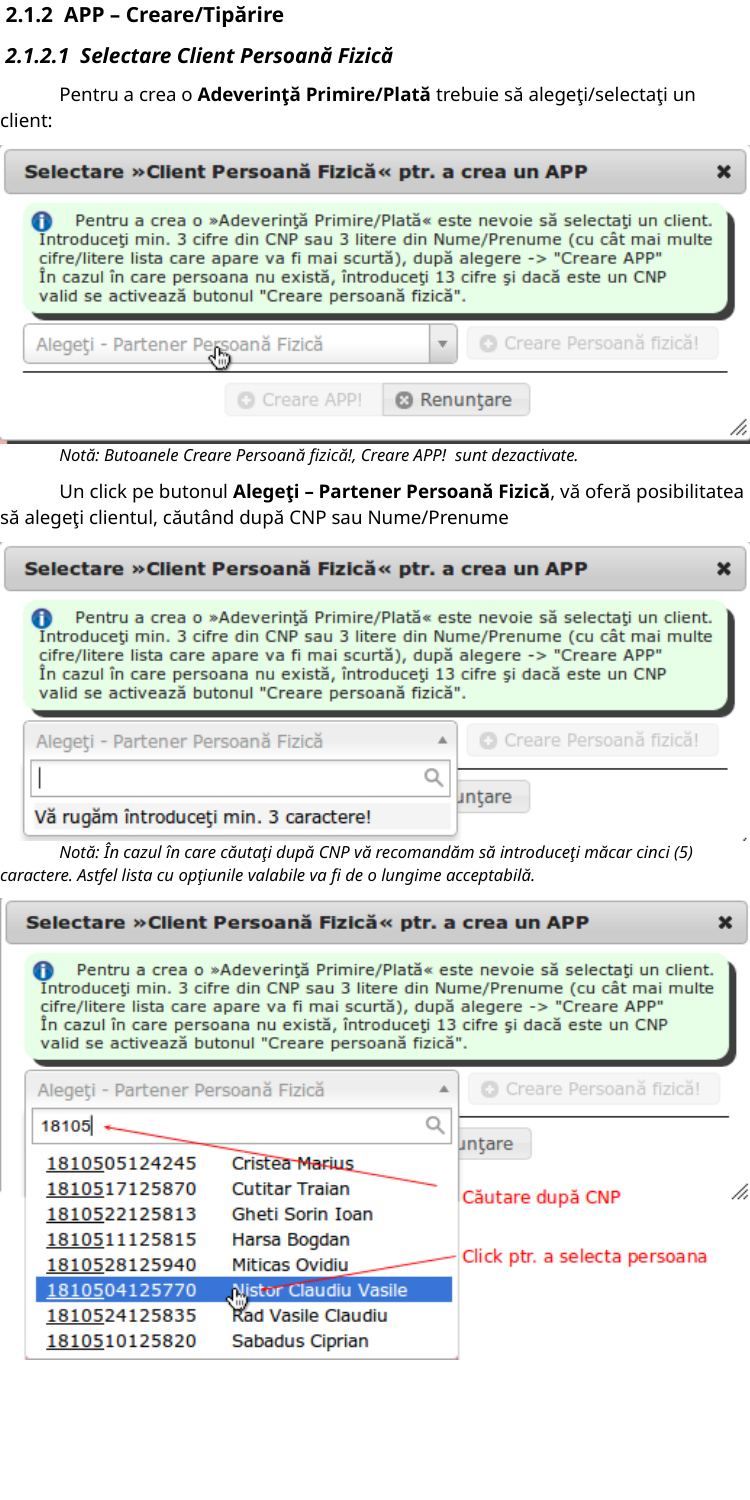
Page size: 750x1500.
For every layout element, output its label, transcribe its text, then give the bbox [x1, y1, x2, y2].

text Pentru a crea o Adeverinţă Primire/Plată trebuie să alegeţi/selectaţi un client: [0, 82, 750, 133]
picture [0, 898, 750, 1360]
picture [0, 542, 750, 841]
subtitle APP – Creare/Tipărire [0, 0, 750, 28]
text Notă: În cazul în care căutaţi după CNP vă recomandăm să introduceţi măcar cinci (5) caractere. Astfel lista cu opţiunile valabile va fi de o lungime acceptabilă. [0, 841, 750, 886]
subtitle Selectare Client Persoană Fizică [0, 41, 750, 69]
text Notă: Butoanele Creare Persoană fizică!, Creare APP! sunt dezactivate. [0, 444, 750, 466]
picture [0, 145, 750, 444]
text Un click pe butonul Alegeţi – Partener Persoană Fizică, vă oferă posibilitatea să alegeţi clientul, căutând după CNP sau Nume/Prenume [0, 479, 750, 530]
